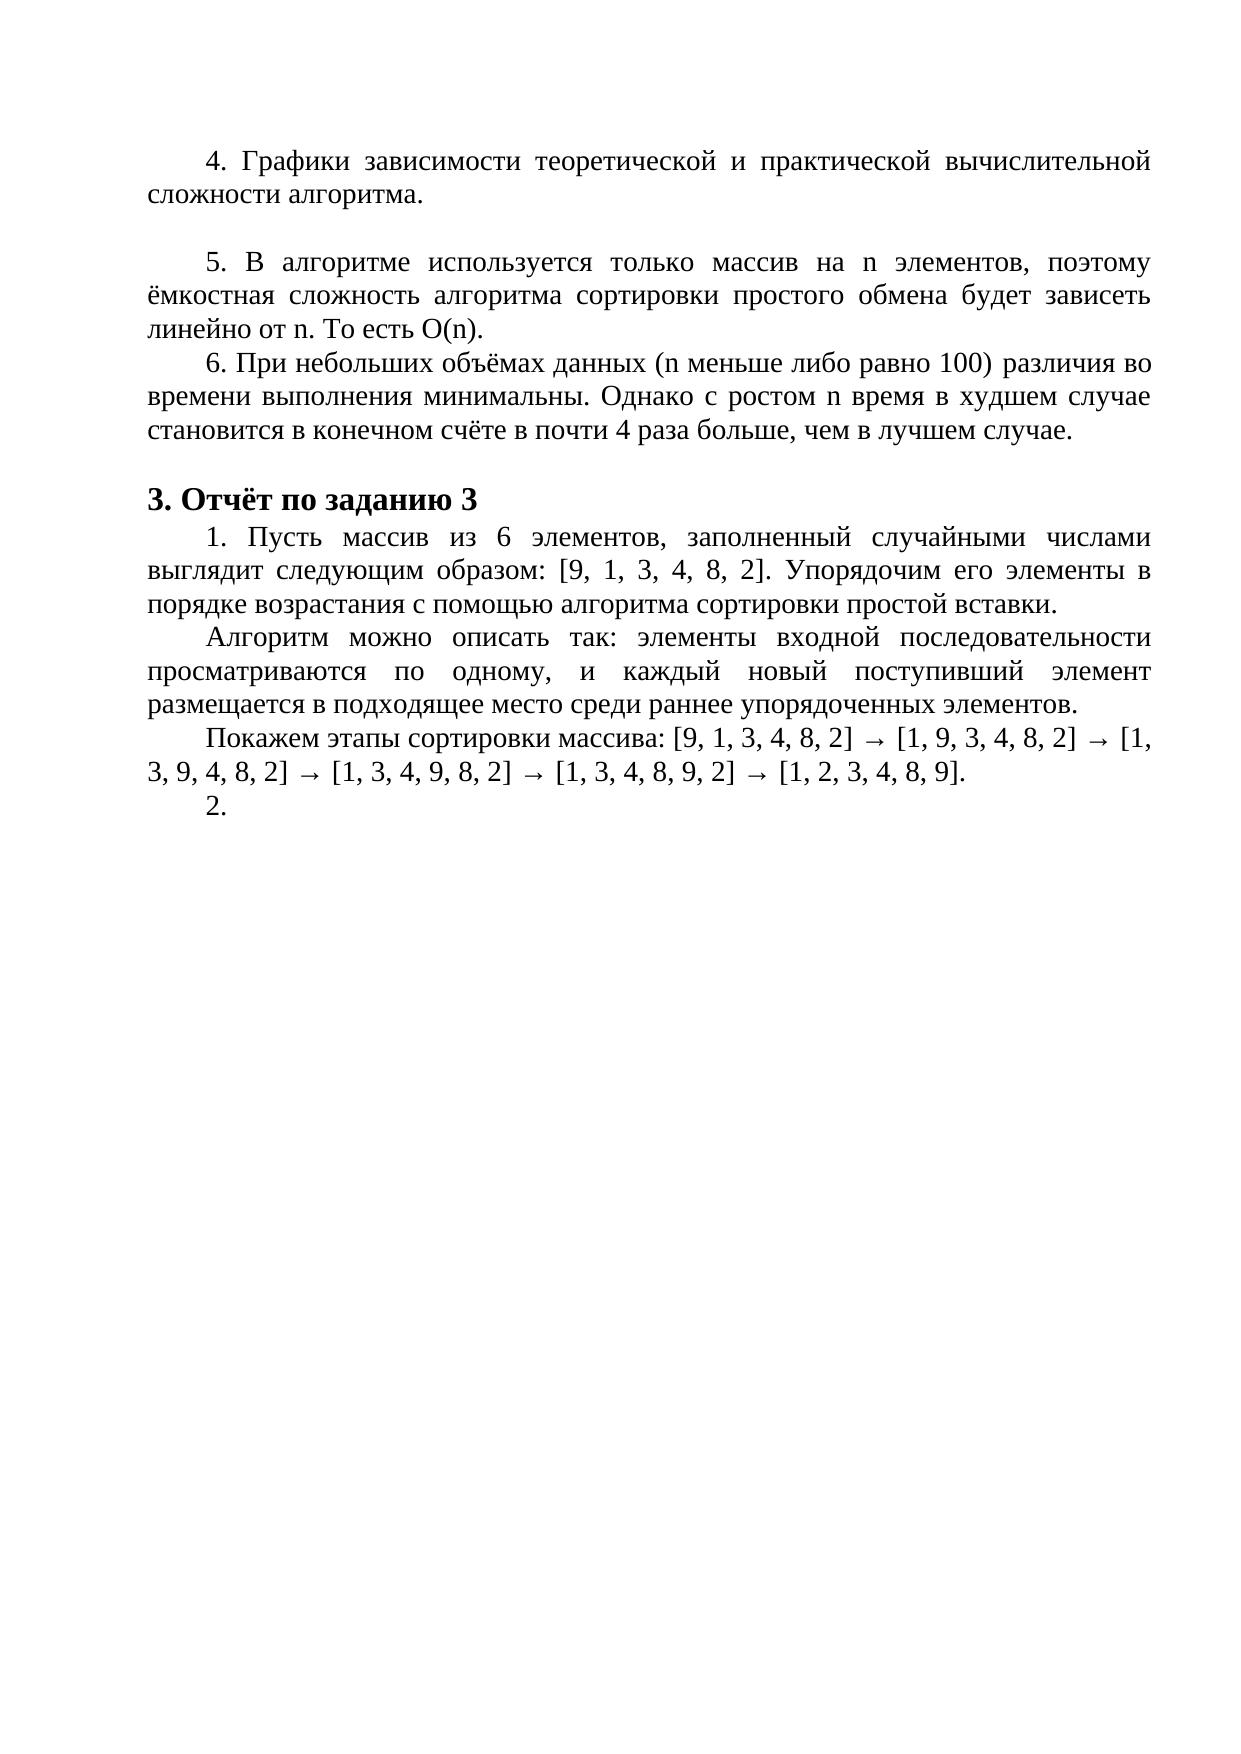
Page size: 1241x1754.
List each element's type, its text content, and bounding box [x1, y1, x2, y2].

text 6. При небольших объёмах данных (n меньше либо равно 100) различия во времени выполнения минимальны. Однако с ростом n время в худшем случае становится в конечном счёте в почти 4 раза больше, чем в лучшем случае. [147, 345, 1152, 446]
text 5. В алгоритме используется только массив на n элементов, поэтому ёмкостная сложность алгоритма сортировки простого обмена будет зависеть линейно от n. То есть O(n). [147, 244, 1152, 344]
text Алгоритм можно описать так: элементы входной последовательности просматриваются по одному, и каждый новый поступивший элемент размещается в подходящее место среди раннее упорядоченных элементов. [147, 619, 1152, 720]
text 4. Графики зависимости теоретической и практической вычислительной сложности алгоритма. [147, 143, 1152, 210]
text 2. [147, 788, 1152, 821]
subtitle 3. Отчёт по заданию 3 [147, 480, 1152, 518]
text 1. Пусть массив из 6 элементов, заполненный случайными числами выглядит следующим образом: [9, 1, 3, 4, 8, 2]. Упорядочим его элементы в порядке возрастания с помощью алгоритма сортировки простой вставки. [147, 519, 1152, 619]
text Покажем этапы сортировки массива: [9, 1, 3, 4, 8, 2] → [1, 9, 3, 4, 8, 2] → [1, 3, 9, 4, 8, 2] → [1, 3, 4, 9, 8, 2] → [1, 3, 4, 8, 9, 2] → [1, 2, 3, 4, 8, 9]. [147, 721, 1152, 788]
